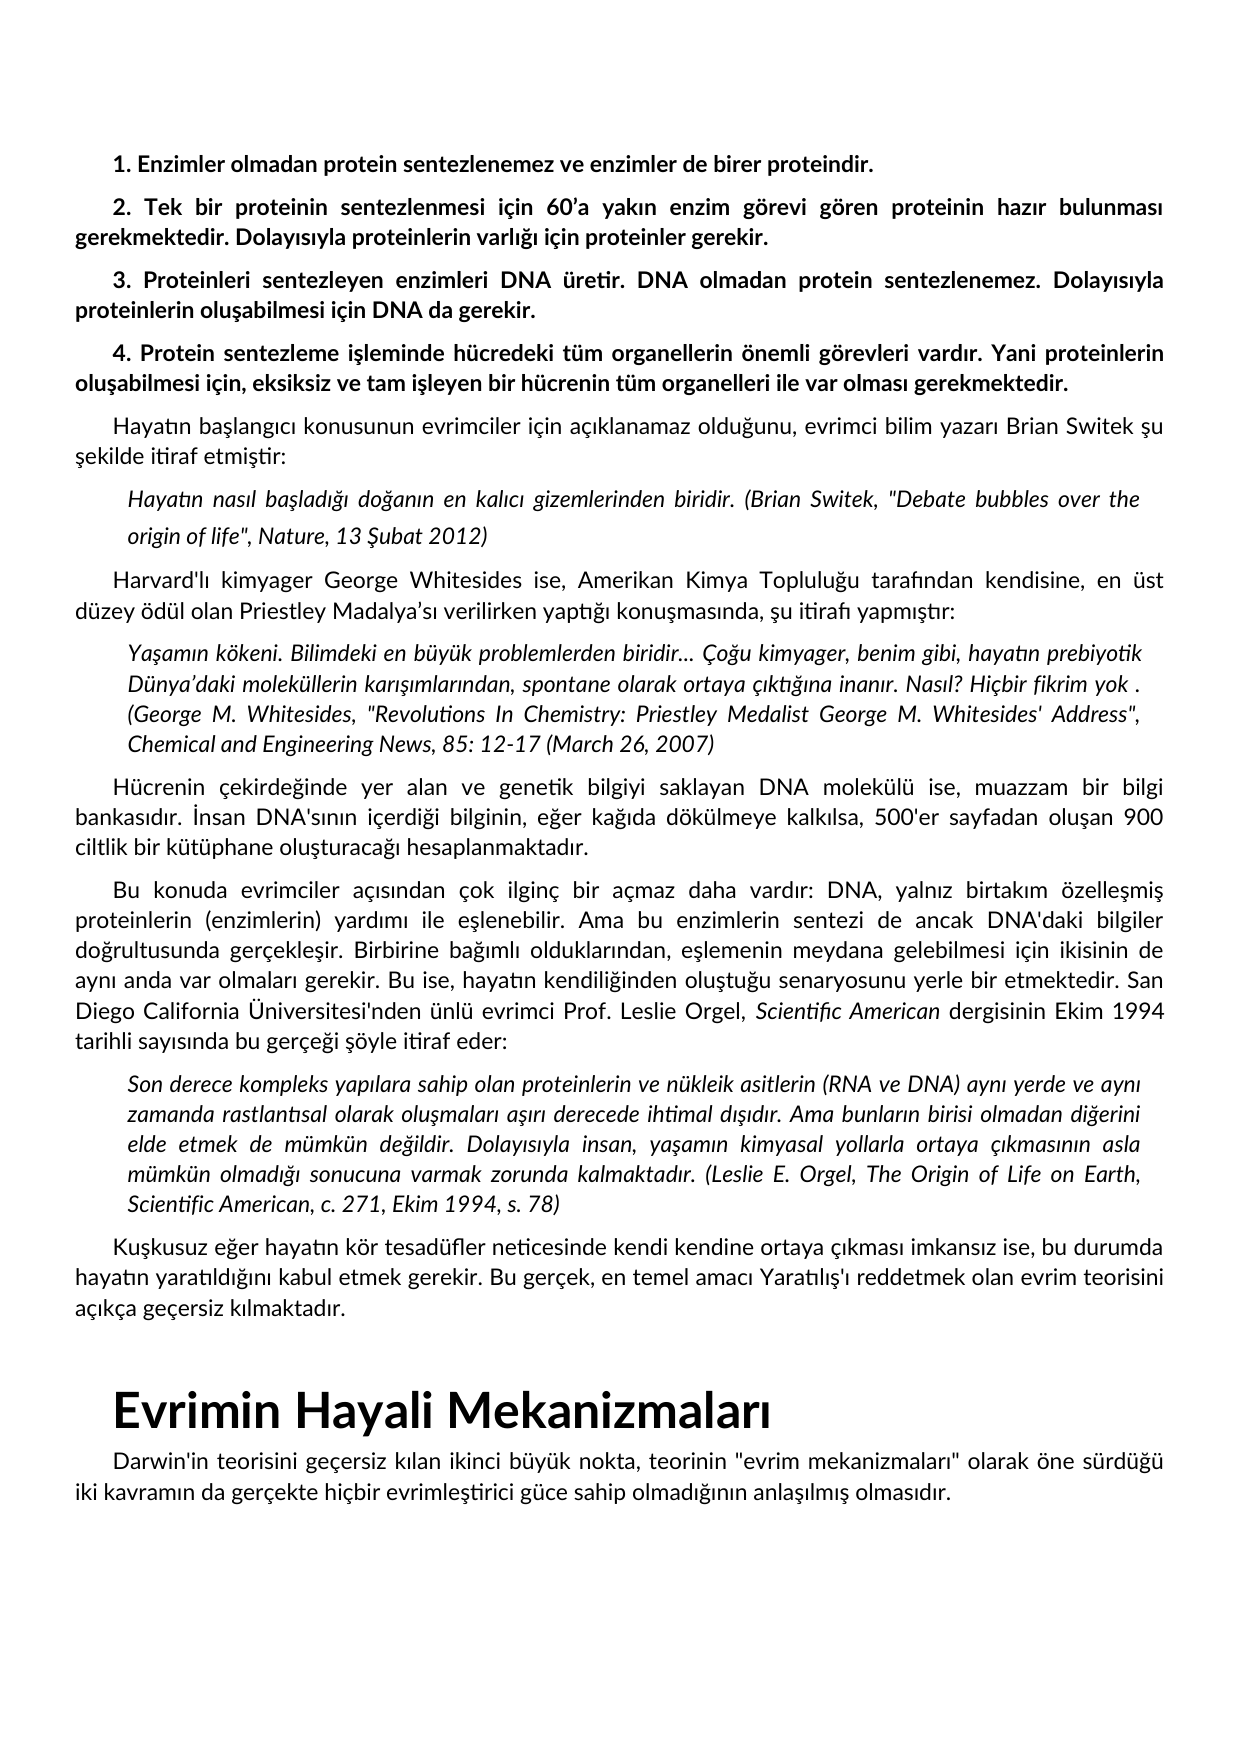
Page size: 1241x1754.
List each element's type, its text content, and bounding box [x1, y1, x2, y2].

text Kuşkusuz eğer hayatın kör tesadüfler neticesinde kendi kendine ortaya çıkması imkansız ise, bu durumda hayatın yaratıldığını kabul etmek gerekir. Bu gerçek, en temel amacı Yaratılış'ı reddetmek olan evrim teorisini açıkça geçersiz kılmaktadır. [75, 1233, 1165, 1321]
text Hücrenin çekirdeğinde yer alan ve genetik bilgiyi saklayan DNA molekülü ise, muazzam bir bilgi bankasıdır. İnsan DNA'sının içerdiği bilginin, eğer kağıda dökülmeye kalkılsa, 500'er sayfadan oluşan 900 ciltlik bir kütüphane oluşturacağı hesaplanmaktadır. [75, 772, 1165, 860]
text Bu konuda evrimciler açısından çok ilginç bir açmaz daha vardır: DNA, yalnız birtakım özelleşmiş proteinlerin (enzimlerin) yardımı ile eşlenebilir. Ama bu enzimlerin sentezi de ancak DNA'daki bilgiler doğrultusunda gerçekleşir. Birbirine bağımlı olduklarından, eşlemenin meydana gelebilmesi için ikisinin de aynı anda var olmaları gerekir. Bu ise, hayatın kendiliğinden oluştuğu senaryosunu yerle bir etmektedir. San Diego California Üniversitesi'nden ünlü evrimci Prof. Leslie Orgel, Scientific American dergisinin Ekim 1994 tarihli sayısında bu gerçeği şöyle itiraf eder: [75, 876, 1165, 1054]
subtitle Evrimin Hayali Mekanizmaları [112, 1379, 1165, 1439]
text Darwin'in teorisini geçersiz kılan ikinci büyük nokta, teorinin "evrim mekanizmaları" olarak öne sürdüğü iki kavramın da gerçekte hiçbir evrimleştirici güce sahip olmadığının anlaşılmış olmasıdır. [75, 1447, 1165, 1505]
text Yaşamın kökeni. Bilimdeki en büyük problemlerden biridir... Çoğu kimyager, benim gibi, hayatın prebiyotik Dünya’daki moleküllerin karışımlarından, spontane olarak ortaya çıktığına inanır. Nasıl? Hiçbir fikrim yok . (George M. Whitesides, "Revolutions In Chemistry: Priestley Medalist George M. Whitesides' Address", Chemical and Engineering News, 85: 12-17 (March 26, 2007) [127, 639, 1143, 757]
text Son derece kompleks yapılara sahip olan proteinlerin ve nükleik asitlerin (RNA ve DNA) aynı yerde ve aynı zamanda rastlantısal olarak oluşmaları aşırı derecede ihtimal dışıdır. Ama bunların birisi olmadan diğerini elde etmek de mümkün değildir. Dolayısıyla insan, yaşamın kimyasal yollarla ortaya çıkmasının asla mümkün olmadığı sonucuna varmak zorunda kalmaktadır. (Leslie E. Orgel, The Origin of Life on Earth, Scientific American, c. 271, Ekim 1994, s. 78) [127, 1069, 1143, 1218]
text 4. Protein sentezleme işleminde hücredeki tüm organellerin önemli görevleri vardır. Yani proteinlerin oluşabilmesi için, eksiksiz ve tam işleyen bir hücrenin tüm organelleri ile var olması gerekmektedir. [75, 338, 1165, 396]
text Hayatın nasıl başladığı doğanın en kalıcı gizemlerinden biridir. (Brian Switek, "Debate bubbles over the origin of life", Nature, 13 Şubat 2012) [127, 484, 1143, 550]
text Harvard'lı kimyager George Whitesides ise, Amerikan Kimya Topluluğu tarafından kendisine, en üst düzey ödül olan Priestley Madalya’sı verilirken yaptığı konuşmasında, şu itirafı yapmıştır: [75, 566, 1165, 624]
text 1. Enzimler olmadan protein sentezlenemez ve enzimler de birer proteindir. [75, 150, 1165, 177]
text Hayatın başlangıcı konusunun evrimciler için açıklanamaz olduğunu, evrimci bilim yazarı Brian Switek şu şekilde itiraf etmiştir: [75, 411, 1165, 469]
text 2. Tek bir proteinin sentezlenmesi için 60’a yakın enzim görevi gören proteinin hazır bulunması gerekmektedir. Dolayısıyla proteinlerin varlığı için proteinler gerekir. [75, 193, 1165, 250]
text 3. Proteinleri sentezleyen enzimleri DNA üretir. DNA olmadan protein sentezlenemez. Dolayısıyla proteinlerin oluşabilmesi için DNA da gerekir. [75, 266, 1165, 323]
